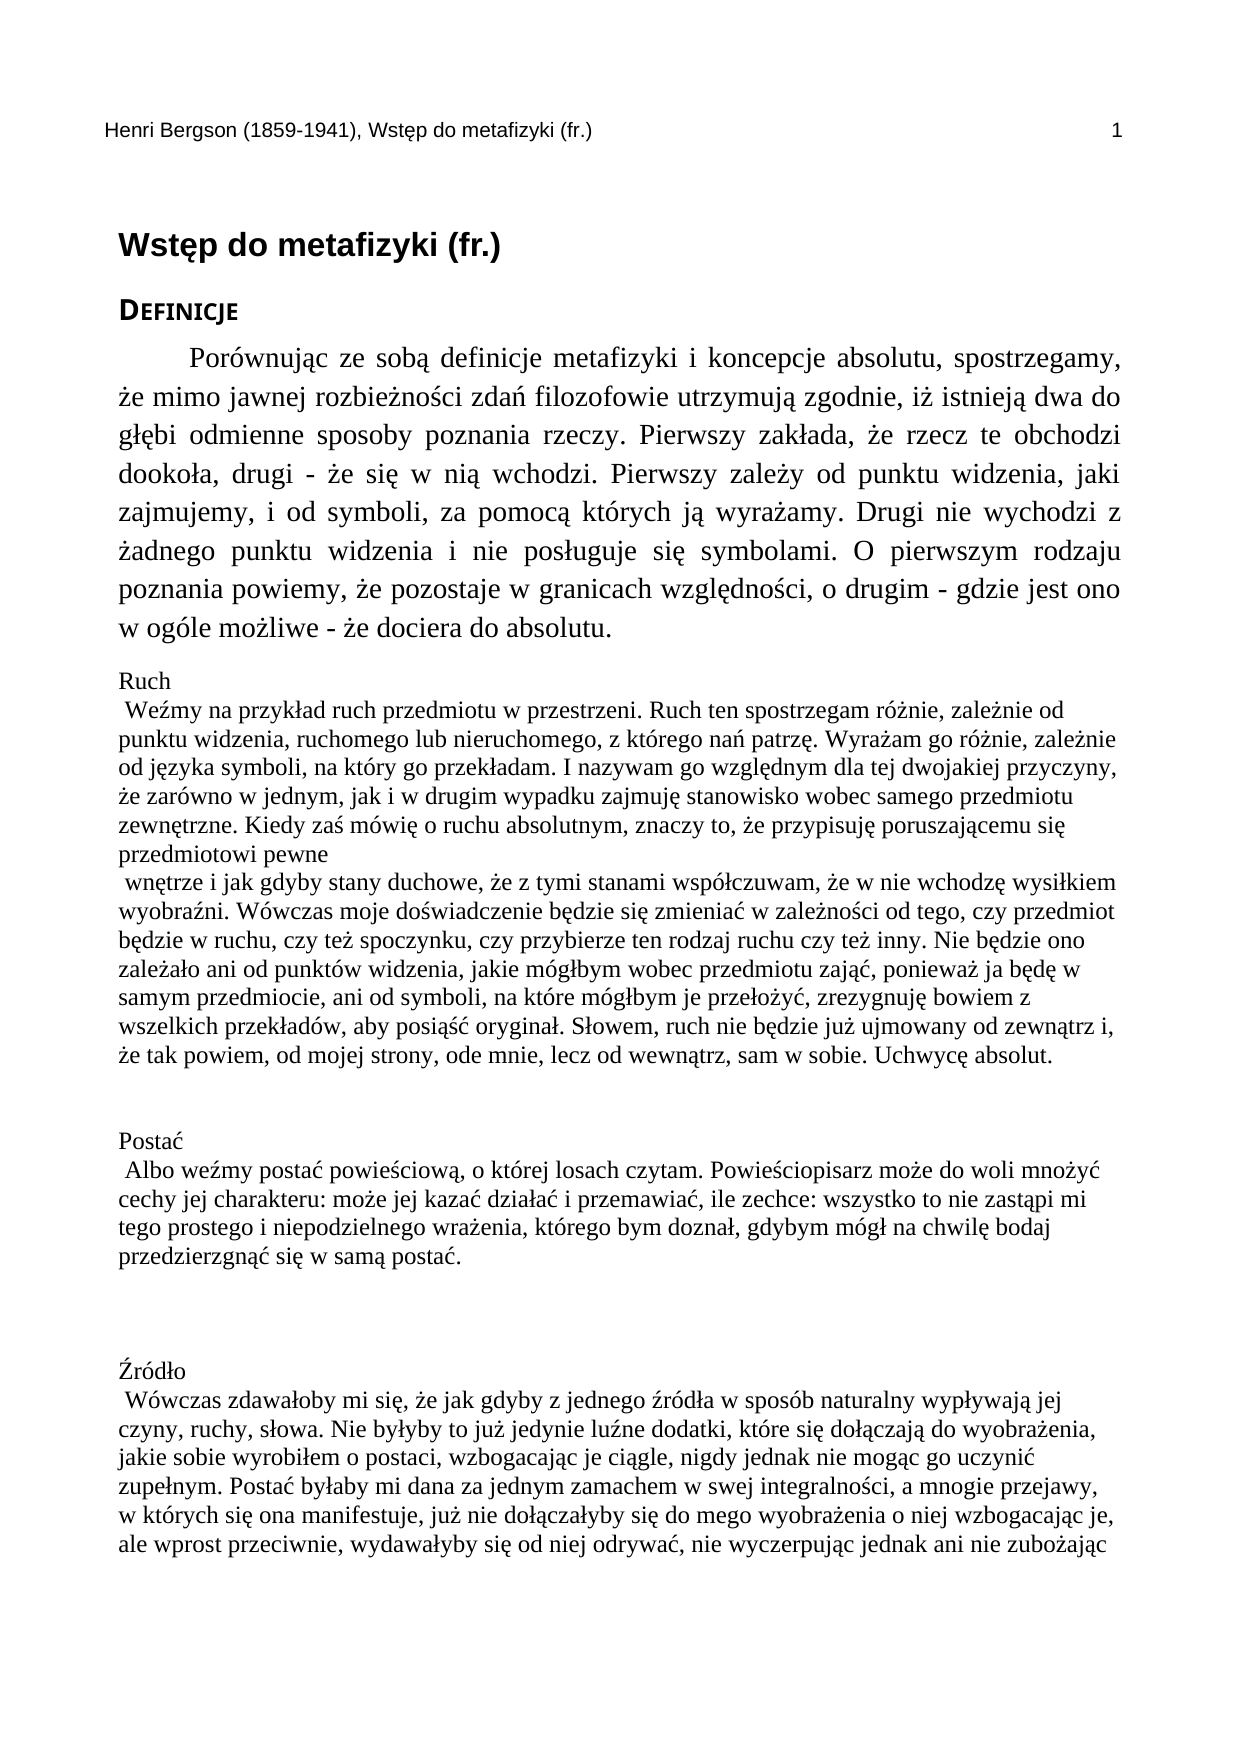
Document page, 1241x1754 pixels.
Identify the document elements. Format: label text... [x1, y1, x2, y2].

text Wówczas zdawałoby mi się, że jak gdyby z jednego źródła w sposób naturalny wypływają jej czyny, ruchy, słowa. Nie byłyby to już jedynie luźne dodatki, które się dołączają do wyobrażenia, jakie sobie wyrobiłem o postaci, wzbogacając je ciągle, nigdy jednak nie mogąc go uczynić zupełnym. Postać byłaby mi dana za jednym zamachem w swej integralności, a mnogie przejawy, w których się ona manifestuje, już nie dołączałyby się do mego wyobrażenia o niej wzbogacając je, ale wprost przeciwnie, wydawałyby się od niej odrywać, nie wyczerpując jednak ani nie zubożając [118, 1385, 1122, 1557]
subtitle Definicje [118, 289, 1122, 328]
text Źródło [118, 1356, 1122, 1385]
text Albo weźmy postać powieściową, o której losach czytam. Powieściopisarz może do woli mnożyć cechy jej charakteru: może jej kazać działać i przemawiać, ile zechce: wszystko to nie zastąpi mi tego prostego i niepodzielnego wrażenia, którego bym doznał, gdybym mógł na chwilę bodaj przedzierzgnąć się w samą postać. [118, 1155, 1122, 1270]
subtitle Wstęp do metafizyki (fr.) [118, 225, 1122, 264]
text Ruch [118, 666, 1122, 695]
text Weźmy na przykład ruch przedmiotu w przestrzeni. Ruch ten spostrzegam różnie, zależnie od punktu widzenia, ruchomego lub nieruchomego, z którego nań patrzę. Wyrażam go różnie, zależnie od języka symboli, na który go przekładam. I nazywam go względnym dla tej dwojakiej przyczyny, że zarówno w jednym, jak i w drugim wypadku zajmuję stanowisko wobec samego przedmiotu zewnętrzne. Kiedy zaś mówię o ruchu absolutnym, znaczy to, że przypisuję poruszającemu się przedmiotowi pewne wnętrze i jak gdyby stany duchowe, że z tymi stanami współczuwam, że w nie wchodzę wysiłkiem wyobraźni. Wówczas moje doświadczenie będzie się zmieniać w zależności od tego, czy przedmiot będzie w ruchu, czy też spoczynku, czy przybierze ten rodzaj ruchu czy też inny. Nie będzie ono zależało ani od punktów widzenia, jakie mógłbym wobec przedmiotu zająć, ponieważ ja będę w samym przedmiocie, ani od symboli, na które mógłbym je przełożyć, zrezygnuję bowiem z wszelkich przekładów, aby posiąść oryginał. Słowem, ruch nie będzie już ujmowany od zewnątrz i, że tak powiem, od mojej strony, ode mnie, lecz od wewnątrz, sam w sobie. Uchwycę absolut. [118, 695, 1122, 1069]
text Porównując ze sobą definicje metafizyki i koncepcje absolutu, spostrzegamy, że mimo jawnej rozbieżności zdań filozofowie utrzymują zgodnie, iż istnieją dwa do głębi odmienne sposoby poznania rzeczy. Pierwszy zakłada, że rzecz te obchodzi dookoła, drugi - że się w nią wchodzi. Pierwszy zależy od punktu widzenia, jaki zajmujemy, i od symboli, za pomocą których ją wyrażamy. Drugi nie wychodzi z żadnego punktu widzenia i nie posługuje się symbolami. O pierwszym rodzaju poznania powiemy, że pozostaje w granicach względności, o drugim - gdzie jest ono w ogóle możliwe - że dociera do absolutu. [118, 340, 1122, 643]
text Postać [118, 1126, 1122, 1155]
